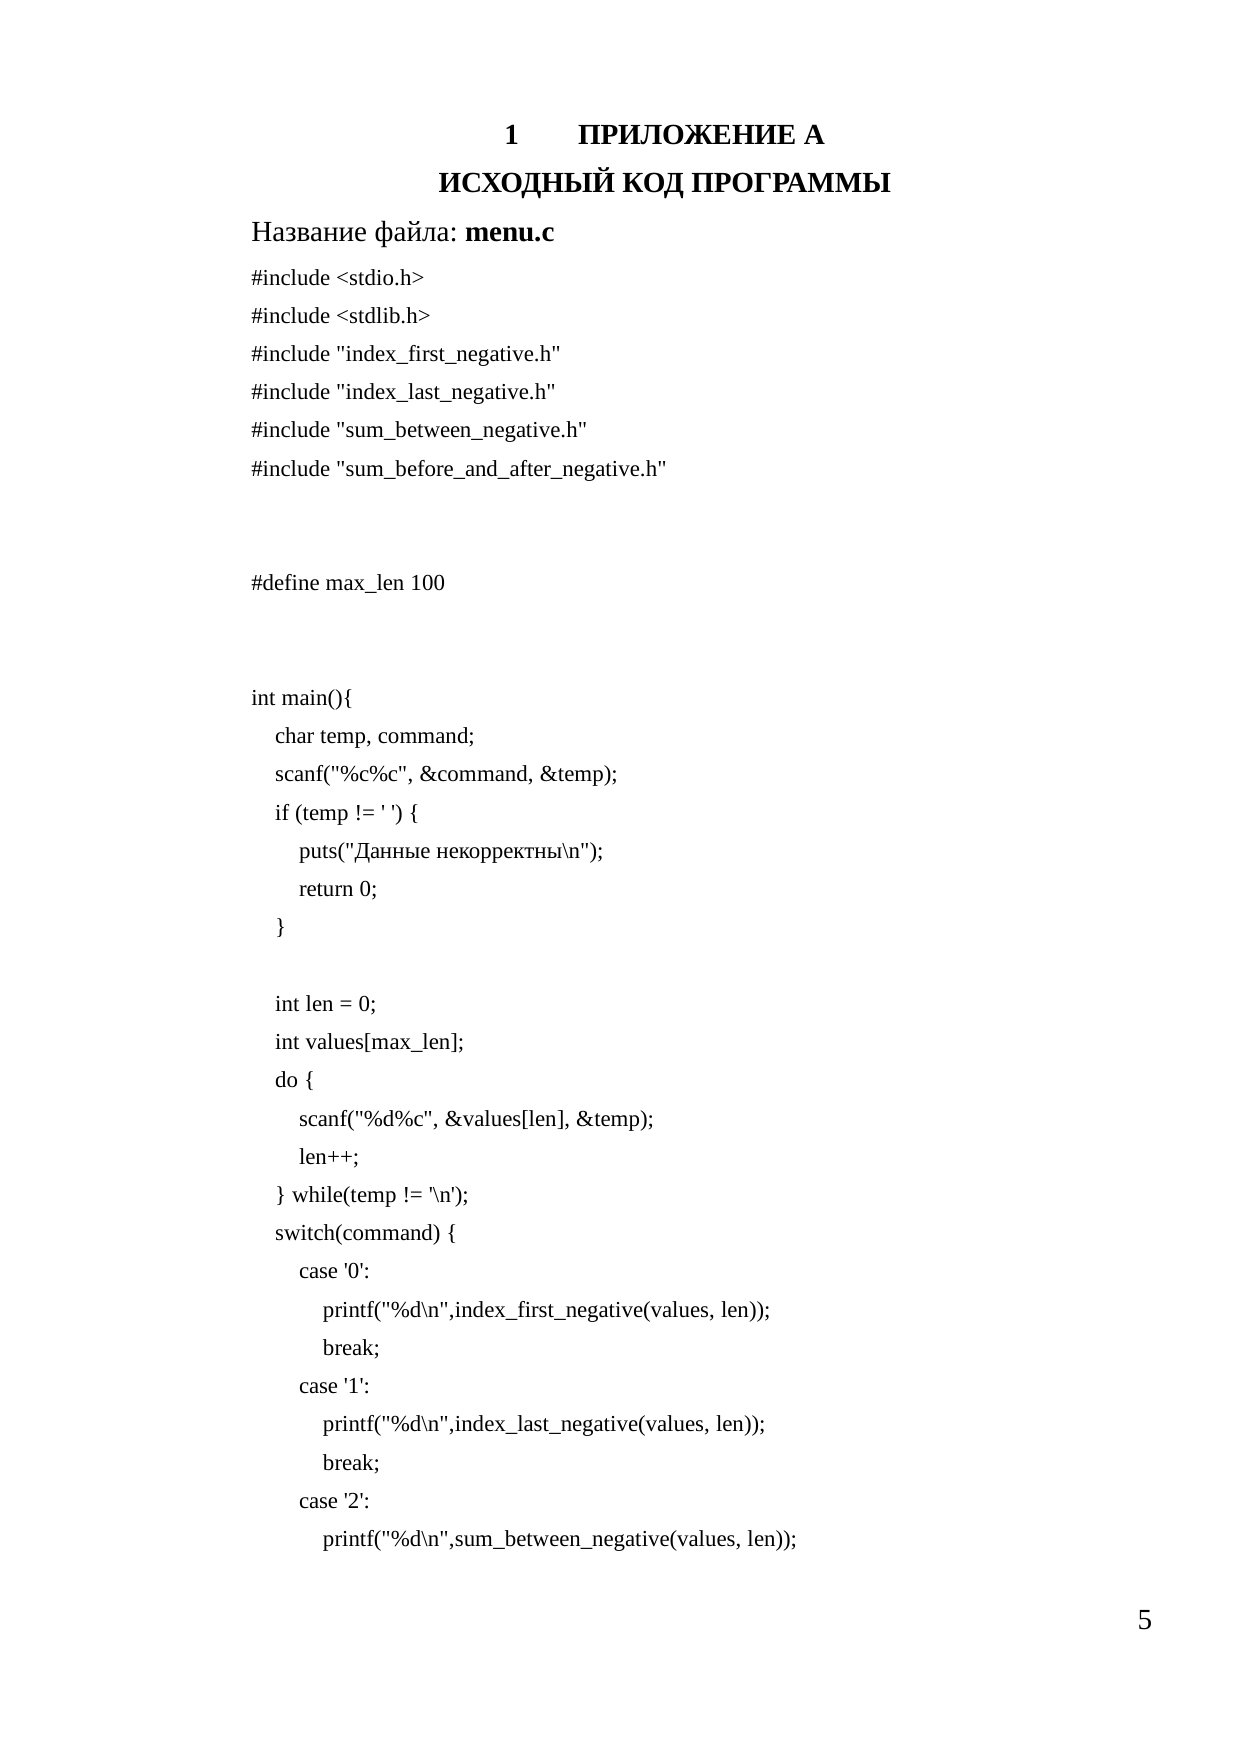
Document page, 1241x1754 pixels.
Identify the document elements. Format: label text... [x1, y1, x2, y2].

text #include "sum_before_and_after_negative.h" [177, 456, 1152, 481]
text #include <stdio.h> [177, 264, 1152, 290]
text #include "index_first_negative.h" [177, 341, 1152, 366]
text if (temp != ' ') { [177, 799, 1152, 825]
text char temp, command; [177, 723, 1152, 749]
text break; [177, 1335, 1152, 1360]
text puts("Данные некорректны\n"); [177, 838, 1152, 863]
text #include <stdlib.h> [177, 303, 1152, 328]
text scanf("%c%c", &command, &temp); [177, 761, 1152, 787]
text case '0': [177, 1258, 1152, 1284]
text #include "sum_between_negative.h" [177, 417, 1152, 443]
text printf("%d\n",index_last_negative(values, len)); [177, 1411, 1152, 1437]
text switch(command) { [177, 1220, 1152, 1246]
text int main(){ [177, 685, 1152, 710]
subtitle Приложение А Исходный код программы [177, 118, 1152, 199]
text } [177, 914, 1152, 940]
text int values[max_len]; [177, 1029, 1152, 1054]
text case '2': [177, 1488, 1152, 1513]
text printf("%d\n",sum_between_negative(values, len)); [177, 1526, 1152, 1551]
text } while(temp != '\n'); [177, 1182, 1152, 1207]
text scanf("%d%c", &values[len], &temp); [177, 1105, 1152, 1131]
text printf("%d\n",index_first_negative(values, len)); [177, 1297, 1152, 1322]
text case '1': [177, 1373, 1152, 1398]
text #define max_len 100 [177, 570, 1152, 596]
text break; [177, 1449, 1152, 1475]
text Название файла: menu.c [177, 216, 1152, 248]
text int len = 0; [177, 991, 1152, 1016]
text do { [177, 1067, 1152, 1093]
text len++; [177, 1144, 1152, 1169]
text #include "index_last_negative.h" [177, 379, 1152, 404]
text return 0; [177, 876, 1152, 902]
